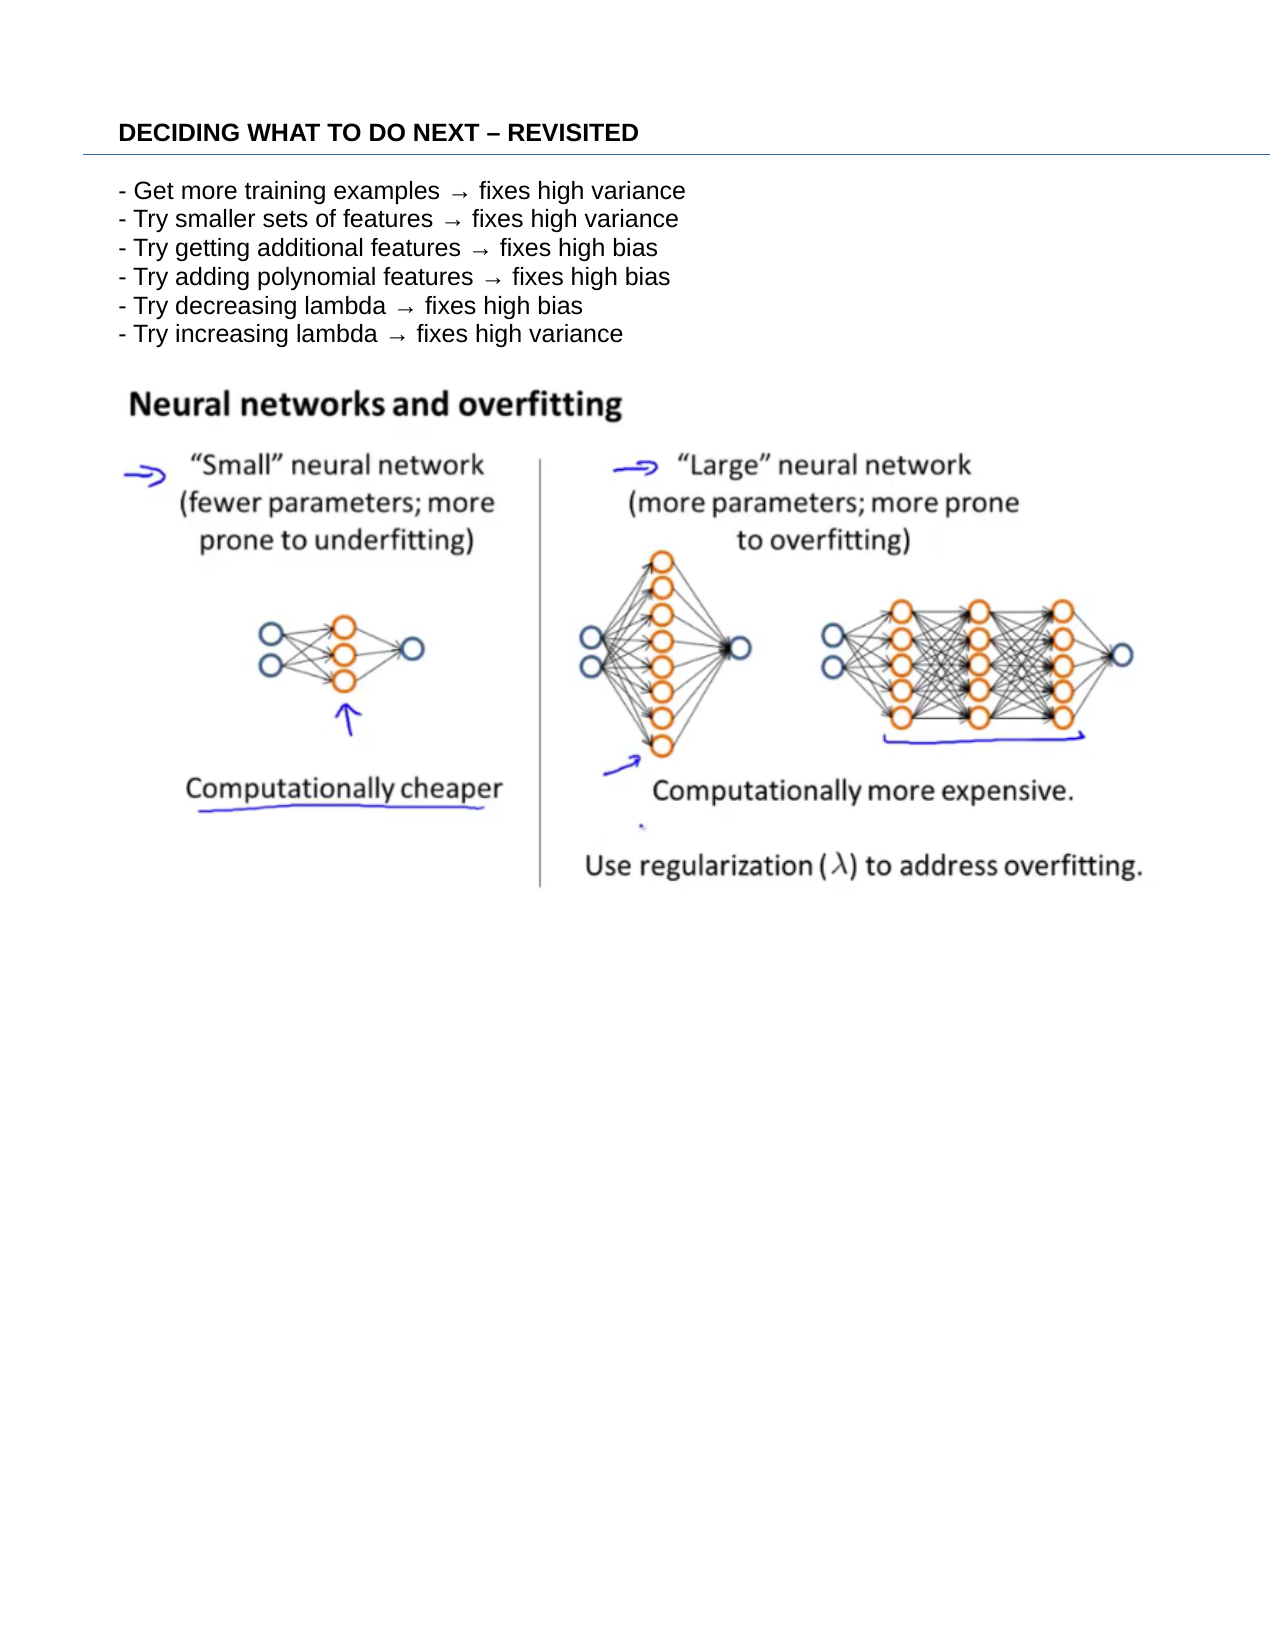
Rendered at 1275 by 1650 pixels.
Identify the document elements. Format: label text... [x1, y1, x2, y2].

text - Try decreasing lambda → fixes high bias [118, 291, 1157, 319]
text - Get more training examples → fixes high variance [118, 176, 1157, 204]
picture [118, 376, 1157, 904]
text - Try adding polynomial features → fixes high bias [118, 262, 1157, 291]
text - Try smaller sets of features → fixes high variance [118, 204, 1157, 233]
text - Try increasing lambda → fixes high variance [118, 319, 1157, 348]
text - Try getting additional features → fixes high bias [118, 233, 1157, 262]
text DECIDING WHAT TO DO NEXT – REVISITED [118, 118, 1157, 147]
